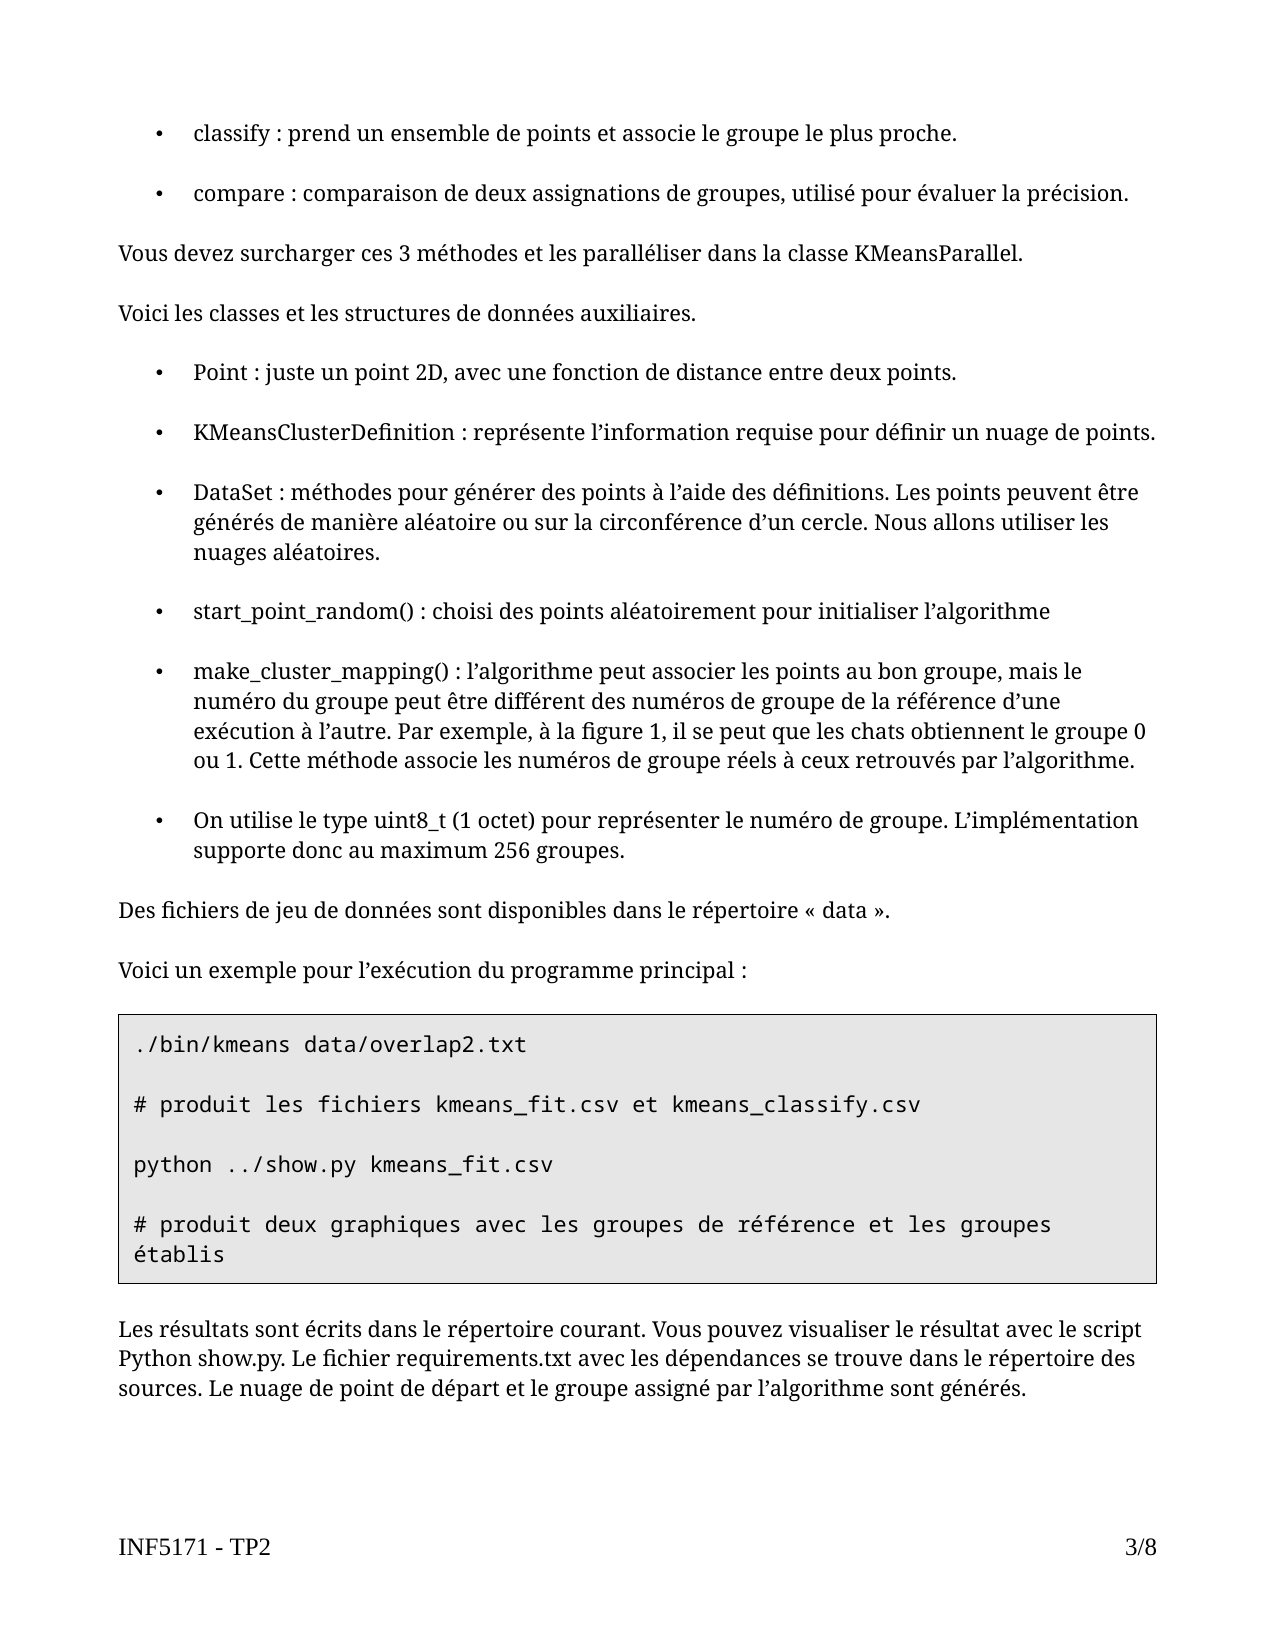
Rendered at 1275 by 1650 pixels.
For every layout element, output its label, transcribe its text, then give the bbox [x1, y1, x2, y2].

text # produit les fichiers kmeans_fit.csv et kmeans_classify.csv [119, 1074, 1156, 1119]
list DataSet : méthodes pour générer des points à l’aide des définitions. Les points peuvent être générés de manière aléatoire ou sur la circonférence d’un cercle. Nous allons utiliser les nuages aléatoires. [156, 477, 1157, 566]
text python ../show.py kmeans_fit.csv [119, 1134, 1156, 1179]
list start_point_random() : choisi des points aléatoirement pour initialiser l’algorithme [156, 596, 1157, 626]
text Voici les classes et les structures de données auxiliaires. [118, 297, 1157, 327]
text Voici un exemple pour l’exécution du programme principal : [118, 954, 1157, 984]
list classify : prend un ensemble de points et associe le groupe le plus proche. [156, 118, 1157, 148]
text # produit deux graphiques avec les groupes de référence et les groupes établis [119, 1194, 1156, 1283]
text ./bin/kmeans data/overlap2.txt [119, 1015, 1156, 1059]
list KMeansClusterDefinition : représente l’information requise pour définir un nuage de points. [156, 417, 1157, 447]
list Point : juste un point 2D, avec une fonction de distance entre deux points. [156, 357, 1157, 387]
list compare : comparaison de deux assignations de groupes, utilisé pour évaluer la précision. [156, 178, 1157, 208]
list On utilise le type uint8_t (1 octet) pour représenter le numéro de groupe. L’implémentation supporte donc au maximum 256 groupes. [156, 805, 1157, 865]
text Vous devez surcharger ces 3 méthodes et les paralléliser dans la classe KMeansParallel. [118, 238, 1157, 267]
text Les résultats sont écrits dans le répertoire courant. Vous pouvez visualiser le résultat avec le script Python show.py. Le fichier requirements.txt avec les dépendances se trouve dans le répertoire des sources. Le nuage de point de départ et le groupe assigné par l’algorithme sont générés. [118, 1313, 1157, 1403]
text Des fichiers de jeu de données sont disponibles dans le répertoire « data ». [118, 895, 1157, 924]
list make_cluster_mapping() : l’algorithme peut associer les points au bon groupe, mais le numéro du groupe peut être différent des numéros de groupe de la référence d’une exécution à l’autre. Par exemple, à la figure 1, il se peut que les chats obtiennent le groupe 0 ou 1. Cette méthode associe les numéros de groupe réels à ceux retrouvés par l’algorithme. [156, 656, 1157, 775]
